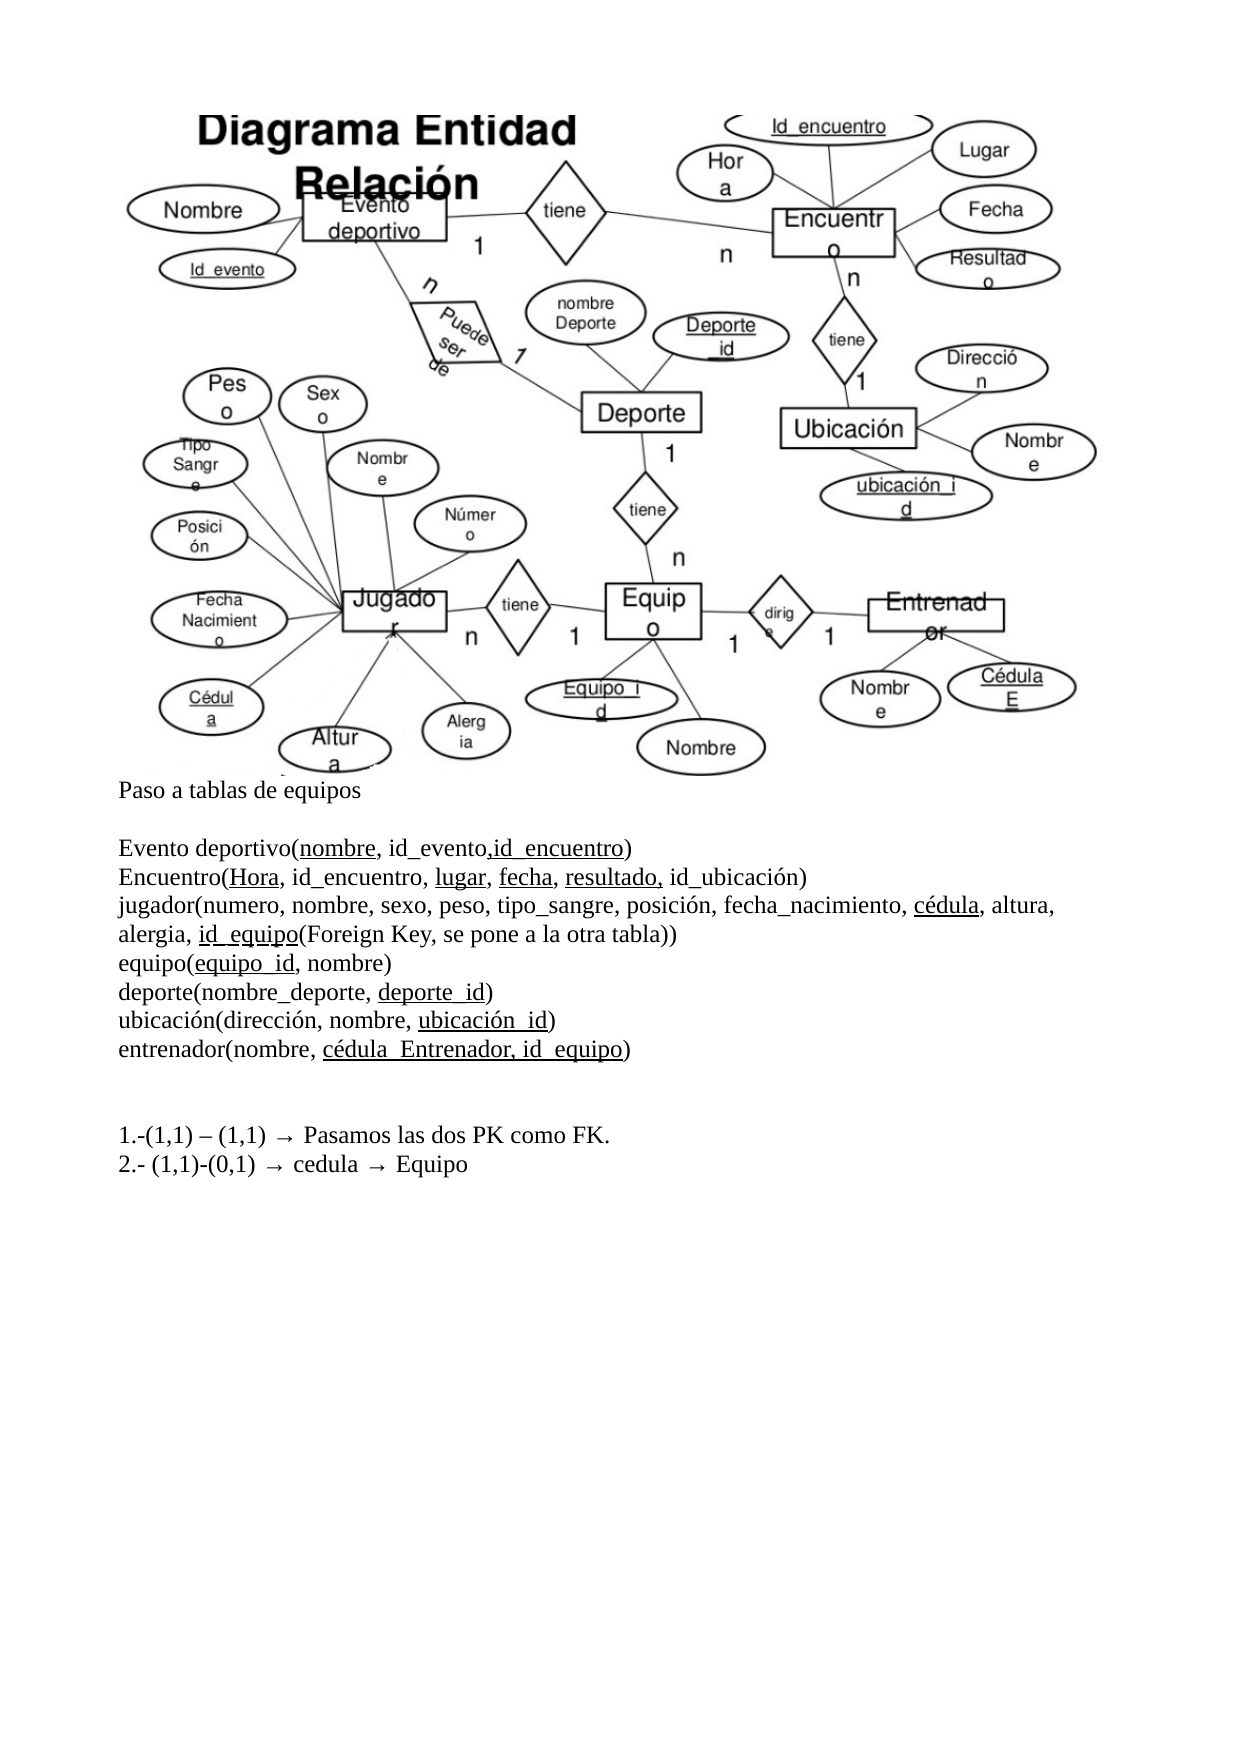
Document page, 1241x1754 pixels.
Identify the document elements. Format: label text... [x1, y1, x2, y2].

text Encuentro(Hora, id_encuentro, lugar, fecha, resultado, id_ubicación) [118, 862, 1122, 890]
text jugador(numero, nombre, sexo, peso, tipo_sangre, posición, fecha_nacimiento, cédula, altura, alergia, id_equipo(Foreign Key, se pone a la otra tabla)) [118, 890, 1122, 948]
text Paso a tablas de equipos [118, 776, 1122, 804]
text equipo(equipo_id, nombre) [118, 948, 1122, 977]
picture [118, 115, 1123, 776]
text Evento deportivo(nombre, id_evento,id_encuentro) [118, 833, 1122, 862]
text ubicación(dirección, nombre, ubicación_id) [118, 1005, 1122, 1034]
text 2.- (1,1)-(0,1) → cedula → Equipo [118, 1149, 1122, 1178]
text deporte(nombre_deporte, deporte_id) [118, 977, 1122, 1005]
text 1.-(1,1) – (1,1) → Pasamos las dos PK como FK. [118, 1120, 1122, 1149]
text entrenador(nombre, cédula_Entrenador, id_equipo) [118, 1034, 1122, 1063]
